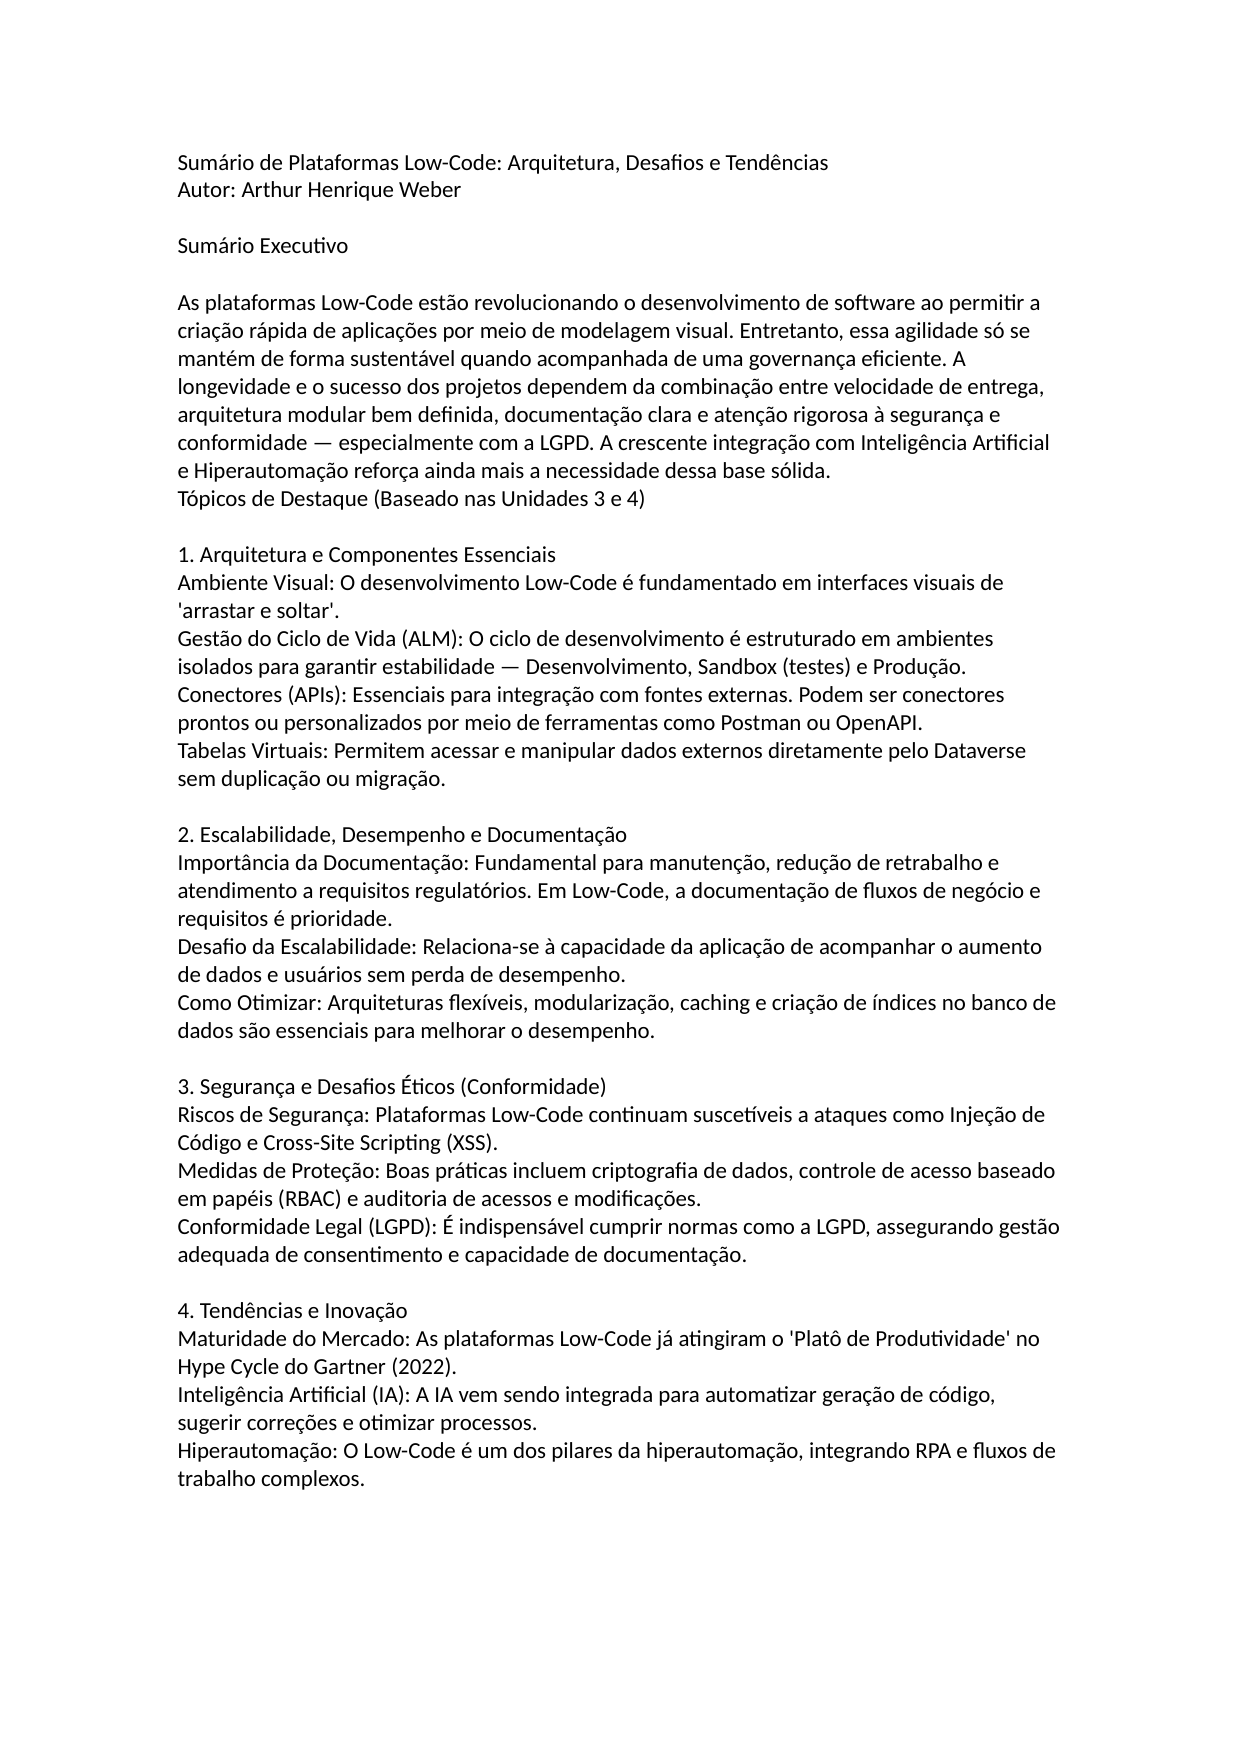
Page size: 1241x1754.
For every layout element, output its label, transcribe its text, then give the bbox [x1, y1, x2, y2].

text Conformidade Legal (LGPD): É indispensável cumprir normas como a LGPD, assegurando gestão adequada de consentimento e capacidade de documentação. [177, 1212, 1063, 1268]
text Desafio da Escalabilidade: Relaciona-se à capacidade da aplicação de acompanhar o aumento de dados e usuários sem perda de desempenho. [177, 932, 1063, 988]
text Riscos de Segurança: Plataformas Low-Code continuam suscetíveis a ataques como Injeção de Código e Cross-Site Scripting (XSS). [177, 1100, 1063, 1156]
subtitle Sumário Executivo [177, 232, 1063, 260]
text Gestão do Ciclo de Vida (ALM): O ciclo de desenvolvimento é estruturado em ambientes isolados para garantir estabilidade — Desenvolvimento, Sandbox (testes) e Produção. [177, 624, 1063, 680]
subtitle 4. Tendências e Inovação [177, 1296, 1063, 1324]
subtitle 3. Segurança e Desafios Éticos (Conformidade) [177, 1072, 1063, 1100]
text Maturidade do Mercado: As plataformas Low-Code já atingiram o 'Platô de Produtividade' no Hype Cycle do Gartner (2022). [177, 1324, 1063, 1381]
text Ambiente Visual: O desenvolvimento Low-Code é fundamentado em interfaces visuais de 'arrastar e soltar'. [177, 568, 1063, 624]
text Medidas de Proteção: Boas práticas incluem criptografia de dados, controle de acesso baseado em papéis (RBAC) e auditoria de acessos e modificações. [177, 1156, 1063, 1212]
text Como Otimizar: Arquiteturas flexíveis, modularização, caching e criação de índices no banco de dados são essenciais para melhorar o desempenho. [177, 988, 1063, 1044]
text Tabelas Virtuais: Permitem acessar e manipular dados externos diretamente pelo Dataverse sem duplicação ou migração. [177, 736, 1063, 792]
text Hiperautomação: O Low-Code é um dos pilares da hiperautomação, integrando RPA e fluxos de trabalho complexos. [177, 1437, 1063, 1493]
subtitle 2. Escalabilidade, Desempenho e Documentação [177, 820, 1063, 848]
text Importância da Documentação: Fundamental para manutenção, redução de retrabalho e atendimento a requisitos regulatórios. Em Low-Code, a documentação de fluxos de negócio e requisitos é prioridade. [177, 848, 1063, 932]
text Autor: Arthur Henrique Weber [177, 176, 1063, 204]
subtitle Sumário de Plataformas Low-Code: Arquitetura, Desafios e Tendências [177, 148, 1063, 176]
text Inteligência Artificial (IA): A IA vem sendo integrada para automatizar geração de código, sugerir correções e otimizar processos. [177, 1381, 1063, 1437]
text Conectores (APIs): Essenciais para integração com fontes externas. Podem ser conectores prontos ou personalizados por meio de ferramentas como Postman ou OpenAPI. [177, 680, 1063, 736]
subtitle 1. Arquitetura e Componentes Essenciais [177, 540, 1063, 568]
subtitle Tópicos de Destaque (Baseado nas Unidades 3 e 4) [177, 484, 1063, 512]
text As plataformas Low-Code estão revolucionando o desenvolvimento de software ao permitir a criação rápida de aplicações por meio de modelagem visual. Entretanto, essa agilidade só se mantém de forma sustentável quando acompanhada de uma governança eficiente. A longevidade e o sucesso dos projetos dependem da combinação entre velocidade de entrega, arquitetura modular bem definida, documentação clara e atenção rigorosa à segurança e conformidade — especialmente com a LGPD. A crescente integração com Inteligência Artificial e Hiperautomação reforça ainda mais a necessidade dessa base sólida. [177, 288, 1063, 484]
